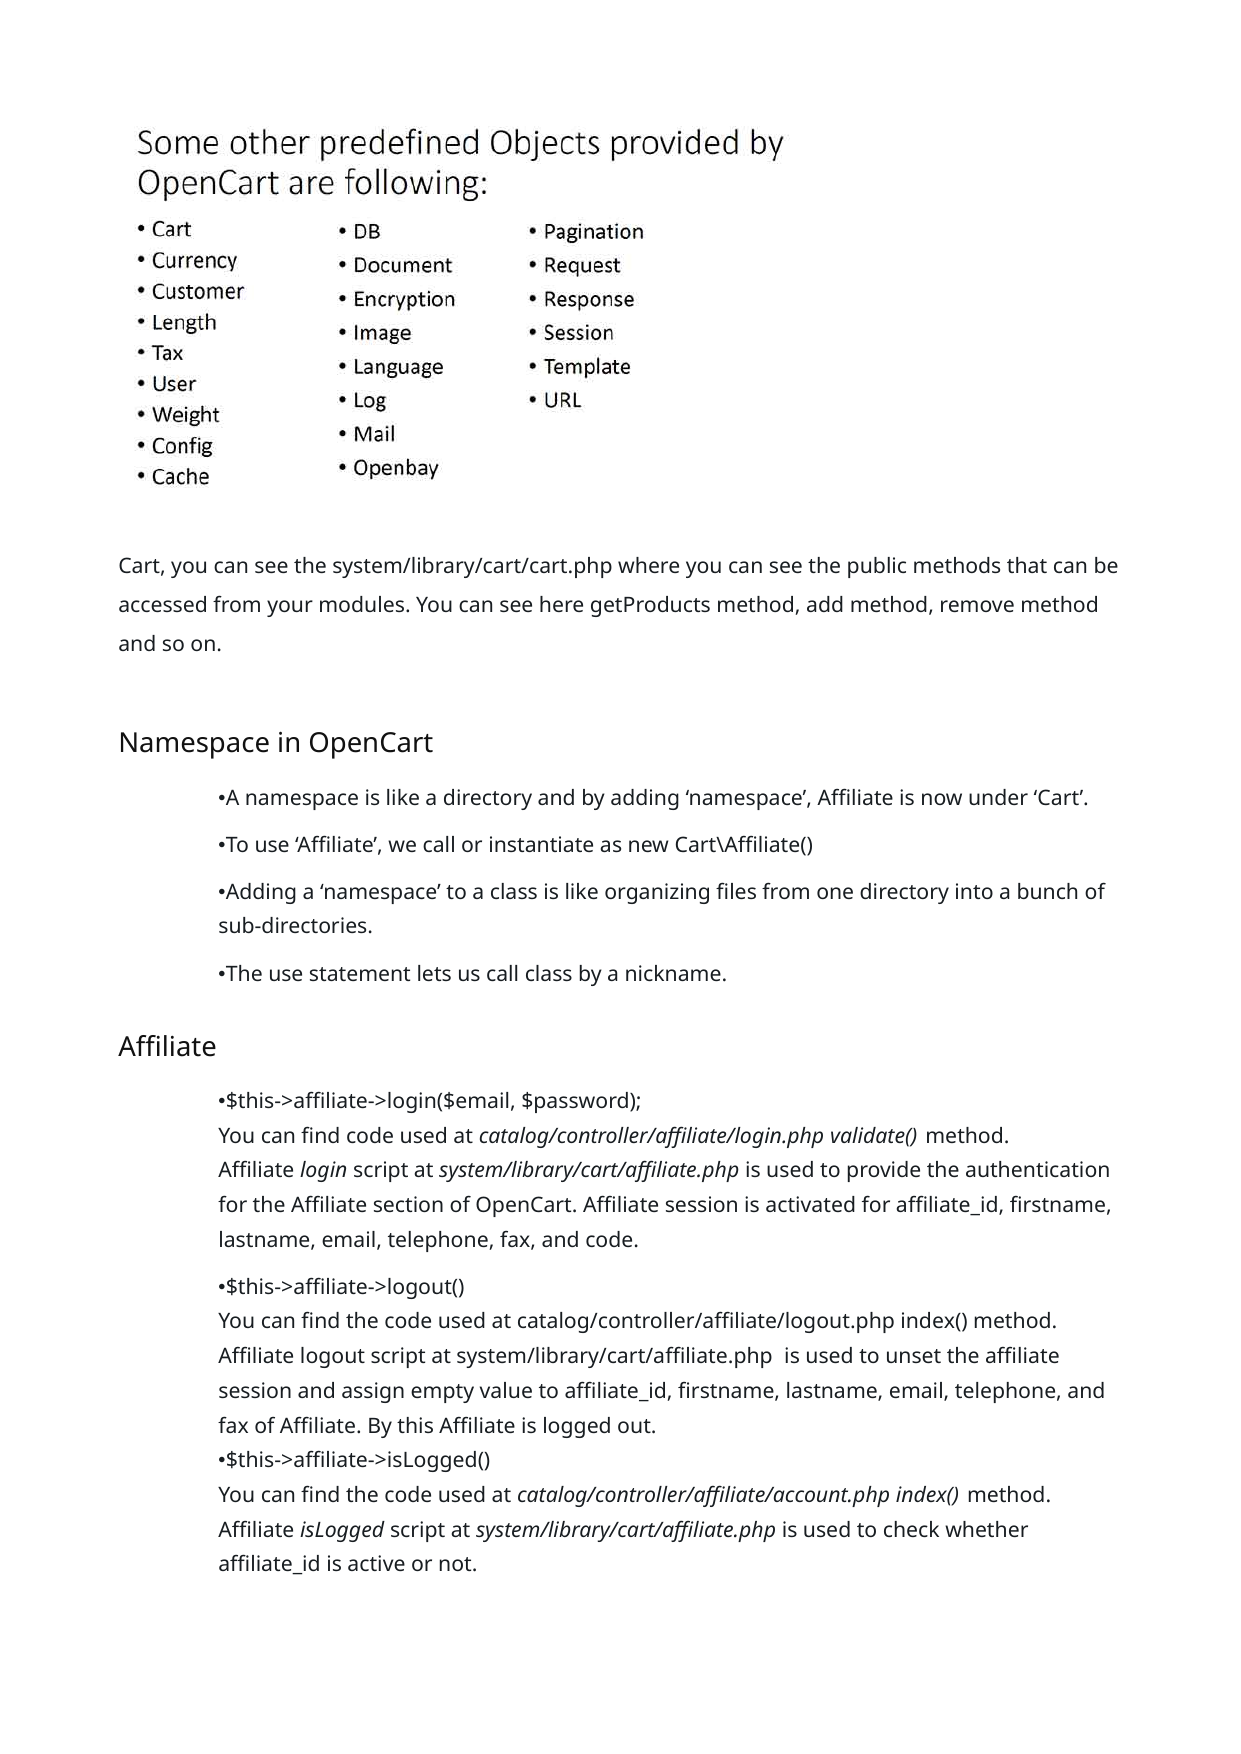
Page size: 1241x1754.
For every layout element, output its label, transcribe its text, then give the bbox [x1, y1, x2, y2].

subtitle Namespace in OpenCart [118, 723, 1122, 761]
list To use ‘Affiliate’, we call or instantiate as new Cart\Affiliate() [144, 829, 1122, 858]
list A namespace is like a directory and by adding ‘namespace’, Affiliate is now under ‘Cart’. [144, 782, 1122, 811]
list $this->affiliate->login($email, $password); You can find code used at catalog/controller/affiliate/login.php validate() method. Affiliate login script at system/library/cart/affiliate.php is used to provide the authentication for the Affiliate section of OpenCart. Affiliate session is activated for affiliate_id, firstname, lastname, email, telephone, fax, and code. [144, 1086, 1122, 1253]
list Adding a ‘namespace’ to a class is like organizing files from one directory into a bunch of sub-directories. [144, 877, 1122, 940]
list The use statement lets us call class by a nickname. [144, 958, 1122, 987]
picture [118, 118, 825, 521]
list $this->affiliate->logout() You can find the code used at catalog/controller/affiliate/logout.php index() method. Affiliate logout script at system/library/cart/affiliate.php is used to unset the affiliate session and assign empty value to affiliate_id, firstname, lastname, email, telephone, and fax of Affiliate. By this Affiliate is logged out. [144, 1272, 1122, 1439]
text Cart, you can see the system/library/cart/cart.php where you can see the public methods that can be accessed from your modules. You can see here getProducts method, add method, remove method and so on. [118, 541, 1122, 657]
list $this->affiliate->isLogged() You can find the code used at catalog/controller/affiliate/account.php index() method. Affiliate isLogged script at system/library/cart/affiliate.php is used to check whether affiliate_id is active or not. [144, 1445, 1122, 1578]
subtitle Affiliate [118, 1027, 1122, 1064]
